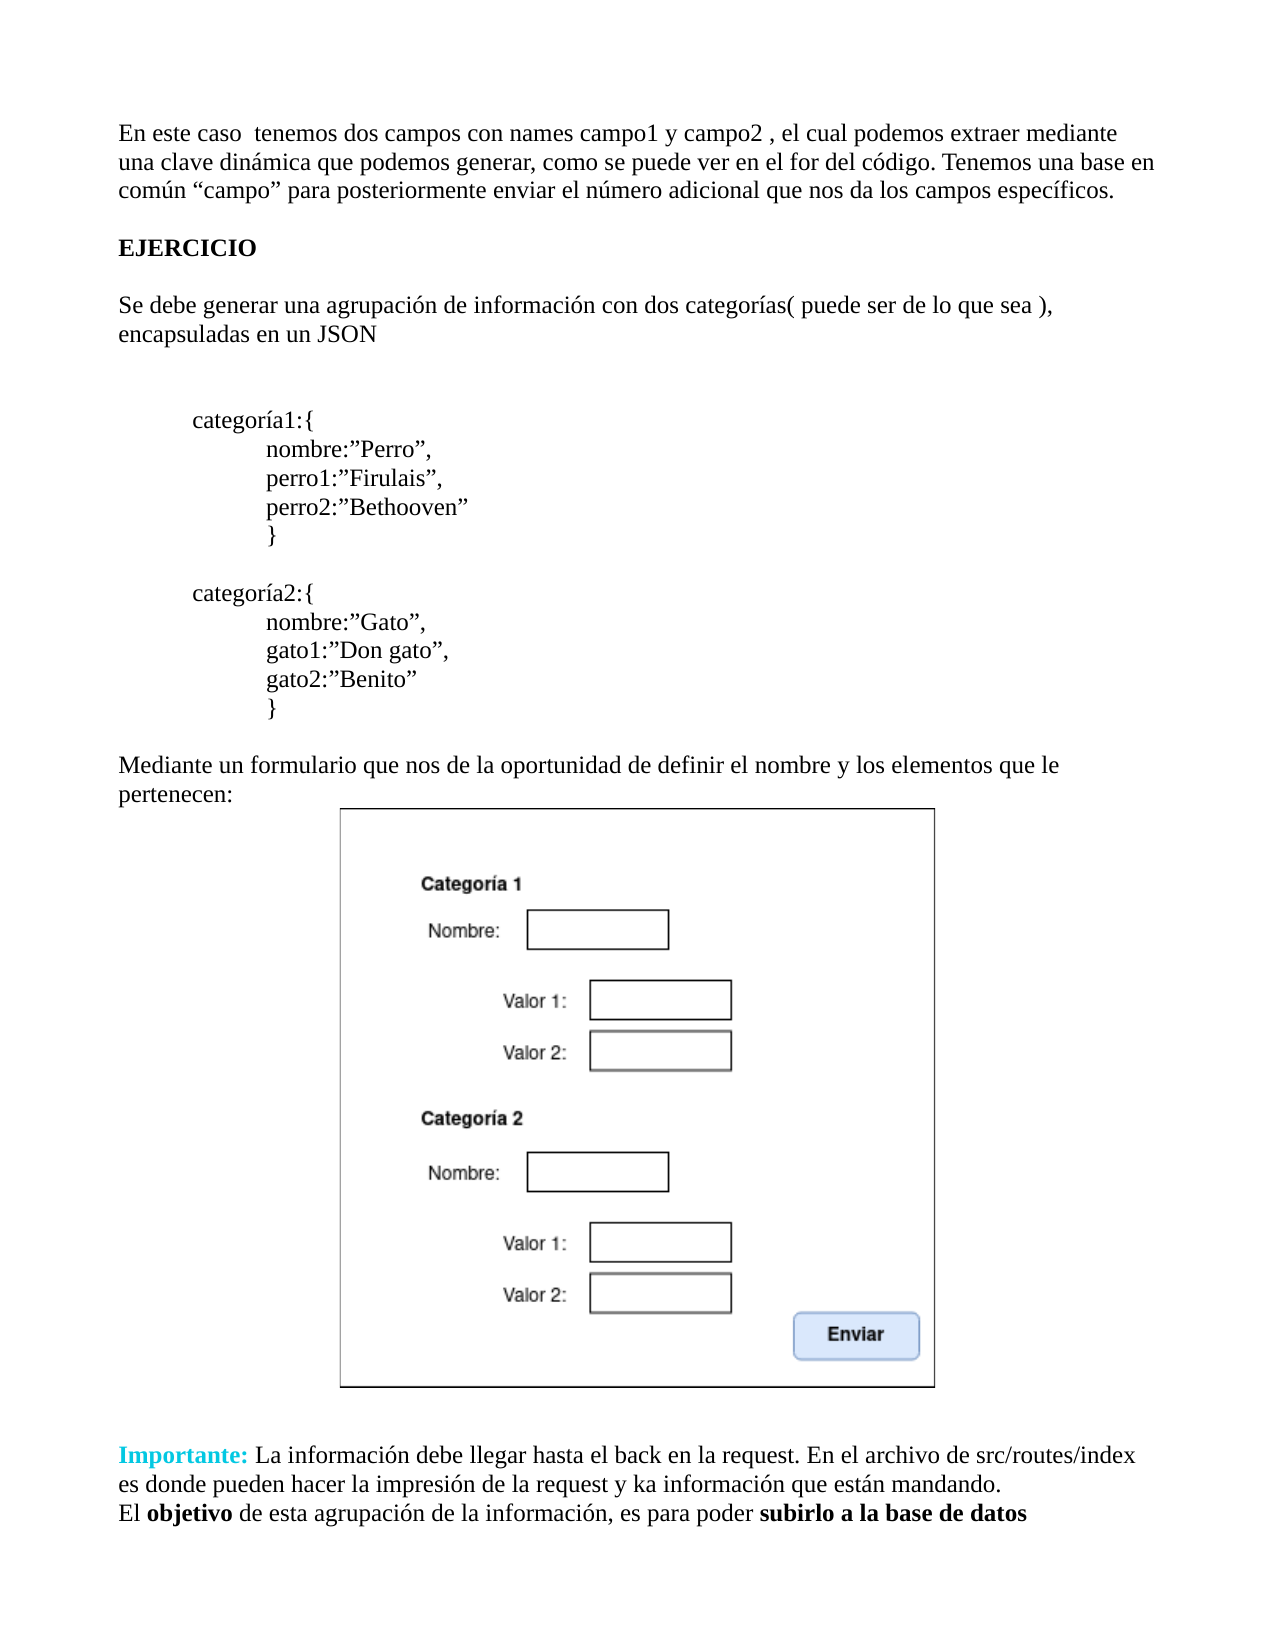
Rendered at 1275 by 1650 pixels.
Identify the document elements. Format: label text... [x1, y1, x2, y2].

text perro2:”Bethooven” [118, 492, 1157, 521]
text categoría2:{ [118, 578, 1157, 607]
text gato2:”Benito” [118, 664, 1157, 693]
text Se debe generar una agrupación de información con dos categorías( puede ser de lo que sea ), encapsuladas en un JSON [118, 291, 1157, 348]
text nombre:”Perro”, [118, 434, 1157, 463]
text gato1:”Don gato”, [118, 636, 1157, 664]
text Mediante un formulario que nos de la oportunidad de definir el nombre y los elementos que le pertenecen: [118, 751, 1157, 808]
text } [118, 521, 1157, 549]
text } [118, 693, 1157, 722]
picture [339, 808, 936, 1388]
text El objetivo de esta agrupación de la información, es para poder subirlo a la base de datos [118, 1498, 1157, 1527]
text perro1:”Firulais”, [118, 463, 1157, 492]
text nombre:”Gato”, [118, 607, 1157, 636]
text categoría1:{ [118, 406, 1157, 434]
text En este caso tenemos dos campos con names campo1 y campo2 , el cual podemos extraer mediante una clave dinámica que podemos generar, como se puede ver en el for del código. Tenemos una base en común “campo” para posteriormente enviar el número adicional que nos da los campos específicos. [118, 118, 1157, 204]
text EJERCICIO [118, 233, 1157, 262]
text Importante: La información debe llegar hasta el back en la request. En el archivo de src/routes/index es donde pueden hacer la impresión de la request y ka información que están mandando. [118, 1441, 1157, 1498]
